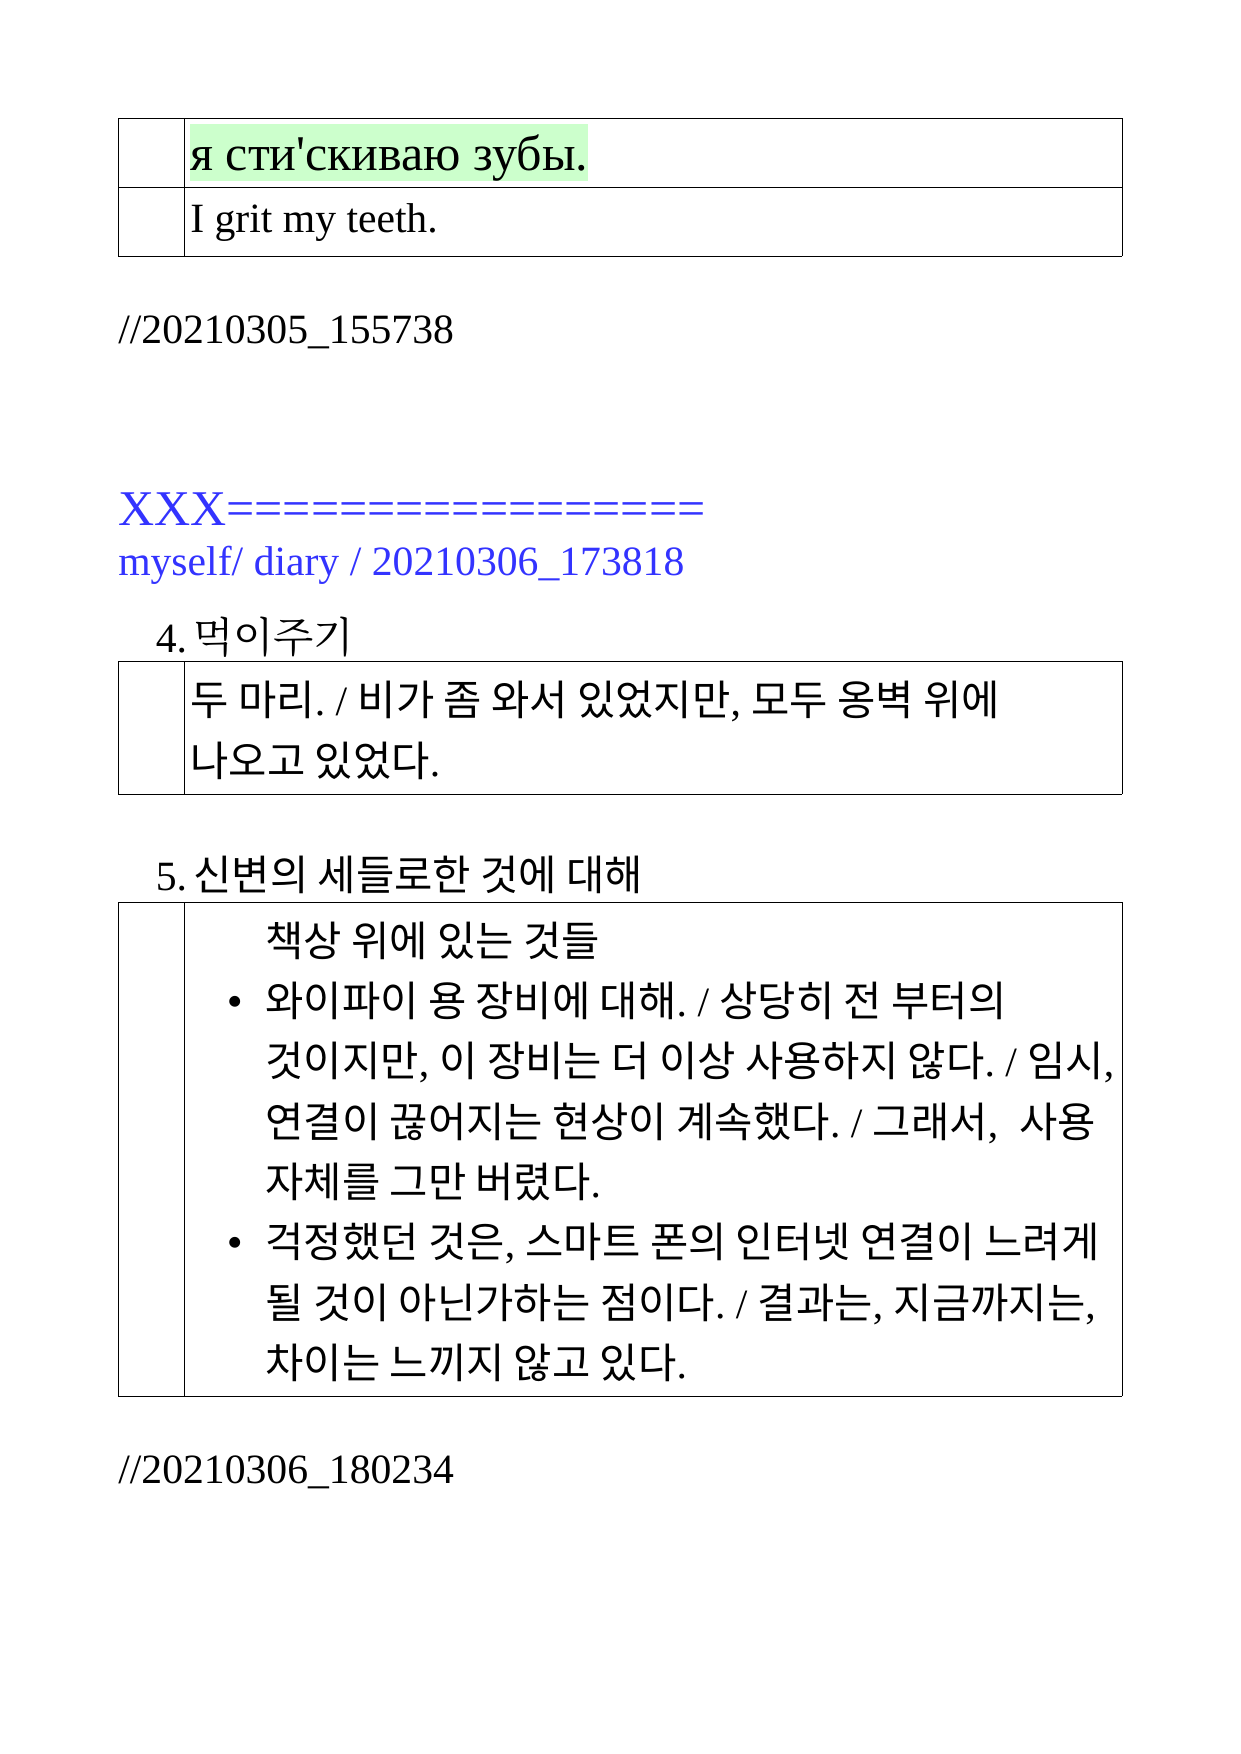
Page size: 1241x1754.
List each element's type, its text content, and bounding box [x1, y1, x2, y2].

table_cell [119, 188, 184, 256]
table_header 두 마리. / 비가 좀 와서 있었지만, 모두 옹벽 위에 나오고 있었다. [185, 662, 1122, 794]
table_header [119, 903, 184, 1396]
list 신변의 세들로한 것에 대해 [156, 842, 1122, 902]
table_header [119, 662, 184, 794]
text myself/ diary / 20210306_173818 [118, 536, 1122, 584]
text //20210306_180234 [118, 1444, 1122, 1492]
text //20210305_155738 [118, 304, 1122, 352]
list 먹이주기 [156, 613, 1122, 661]
text XXX================= [118, 479, 1122, 536]
table_cell я сти'скиваю зубы. [185, 119, 1122, 187]
table_header 책상 위에 있는 것들 와이파이 용 장비에 대해. / 상당히 전 부터의 것이지만, 이 장비는 더 이상 사용하지 않다. / 임시, 연결이 끊어지는 현상이 계속했다. / 그래서, 사용 자체를 그만 버렸다. 걱정했던 것은, 스마트 폰의 인터넷 연결이 느려게 될 것이 아닌가하는 점이다. / 결과는, 지금까지는, 차이는 느끼지 않고 있다. [185, 903, 1122, 1396]
table_cell [119, 119, 184, 187]
table_cell I grit my teeth. [185, 188, 1122, 256]
